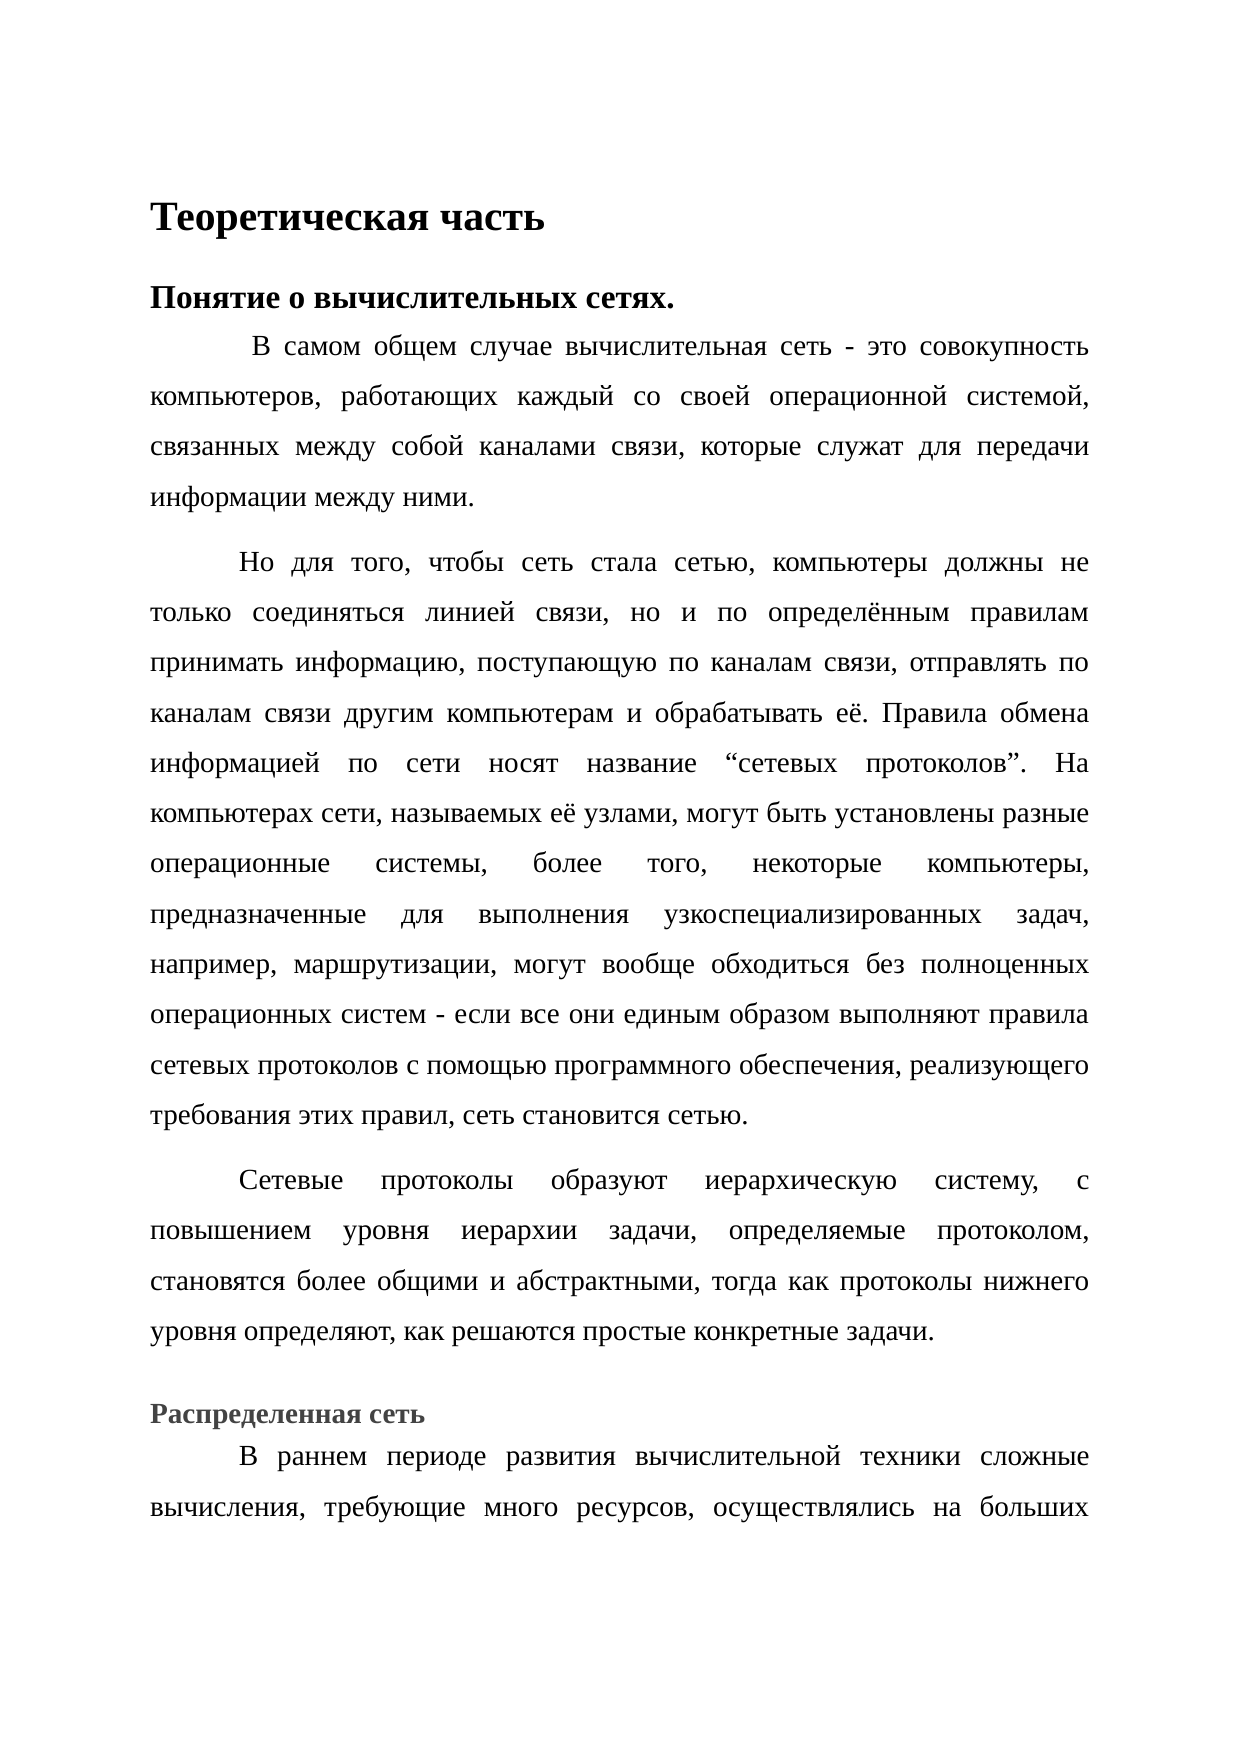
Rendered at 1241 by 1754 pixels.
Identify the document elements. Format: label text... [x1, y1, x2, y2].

text Сетевые протоколы образуют иерархическую систему, с повышением уровня иерархии задачи, определяемые протоколом, становятся более общими и абстрактными, тогда как протоколы нижнего уровня определяют, как решаются простые конкретные задачи. [150, 1162, 1090, 1347]
subtitle Распределенная сеть [150, 1397, 1090, 1430]
text В раннем периоде развития вычислительной техники сложные вычисления, требующие много ресурсов, осуществлялись на больших [150, 1438, 1090, 1522]
text Но для того, чтобы сеть стала сетью, компьютеры должны не только соединяться линией связи, но и по определённым правилам принимать информацию, поступающую по каналам связи, отправлять по каналам связи другим компьютерам и обрабатывать её. Правила обмена информацией по сети носят название “сетевых протоколов”. На компьютерах сети, называемых её узлами, могут быть установлены разные операционные системы, более того, некоторые компьютеры, предназначенные для выполнения узкоспециализированных задач, например, маршрутизации, могут вообще обходиться без полноценных операционных систем - если все они единым образом выполняют правила сетевых протоколов с помощью программного обеспечения, реализующего требования этих правил, сеть становится сетью. [150, 544, 1090, 1131]
subtitle Теоретическая часть [150, 192, 1090, 239]
text В самом общем случае вычислительная сеть - это совокупность компьютеров, работающих каждый со своей операционной системой, связанных между собой каналами связи, которые служат для передачи информации между ними. [150, 328, 1090, 512]
subtitle Понятие о вычислительных сетях. [150, 277, 1090, 315]
